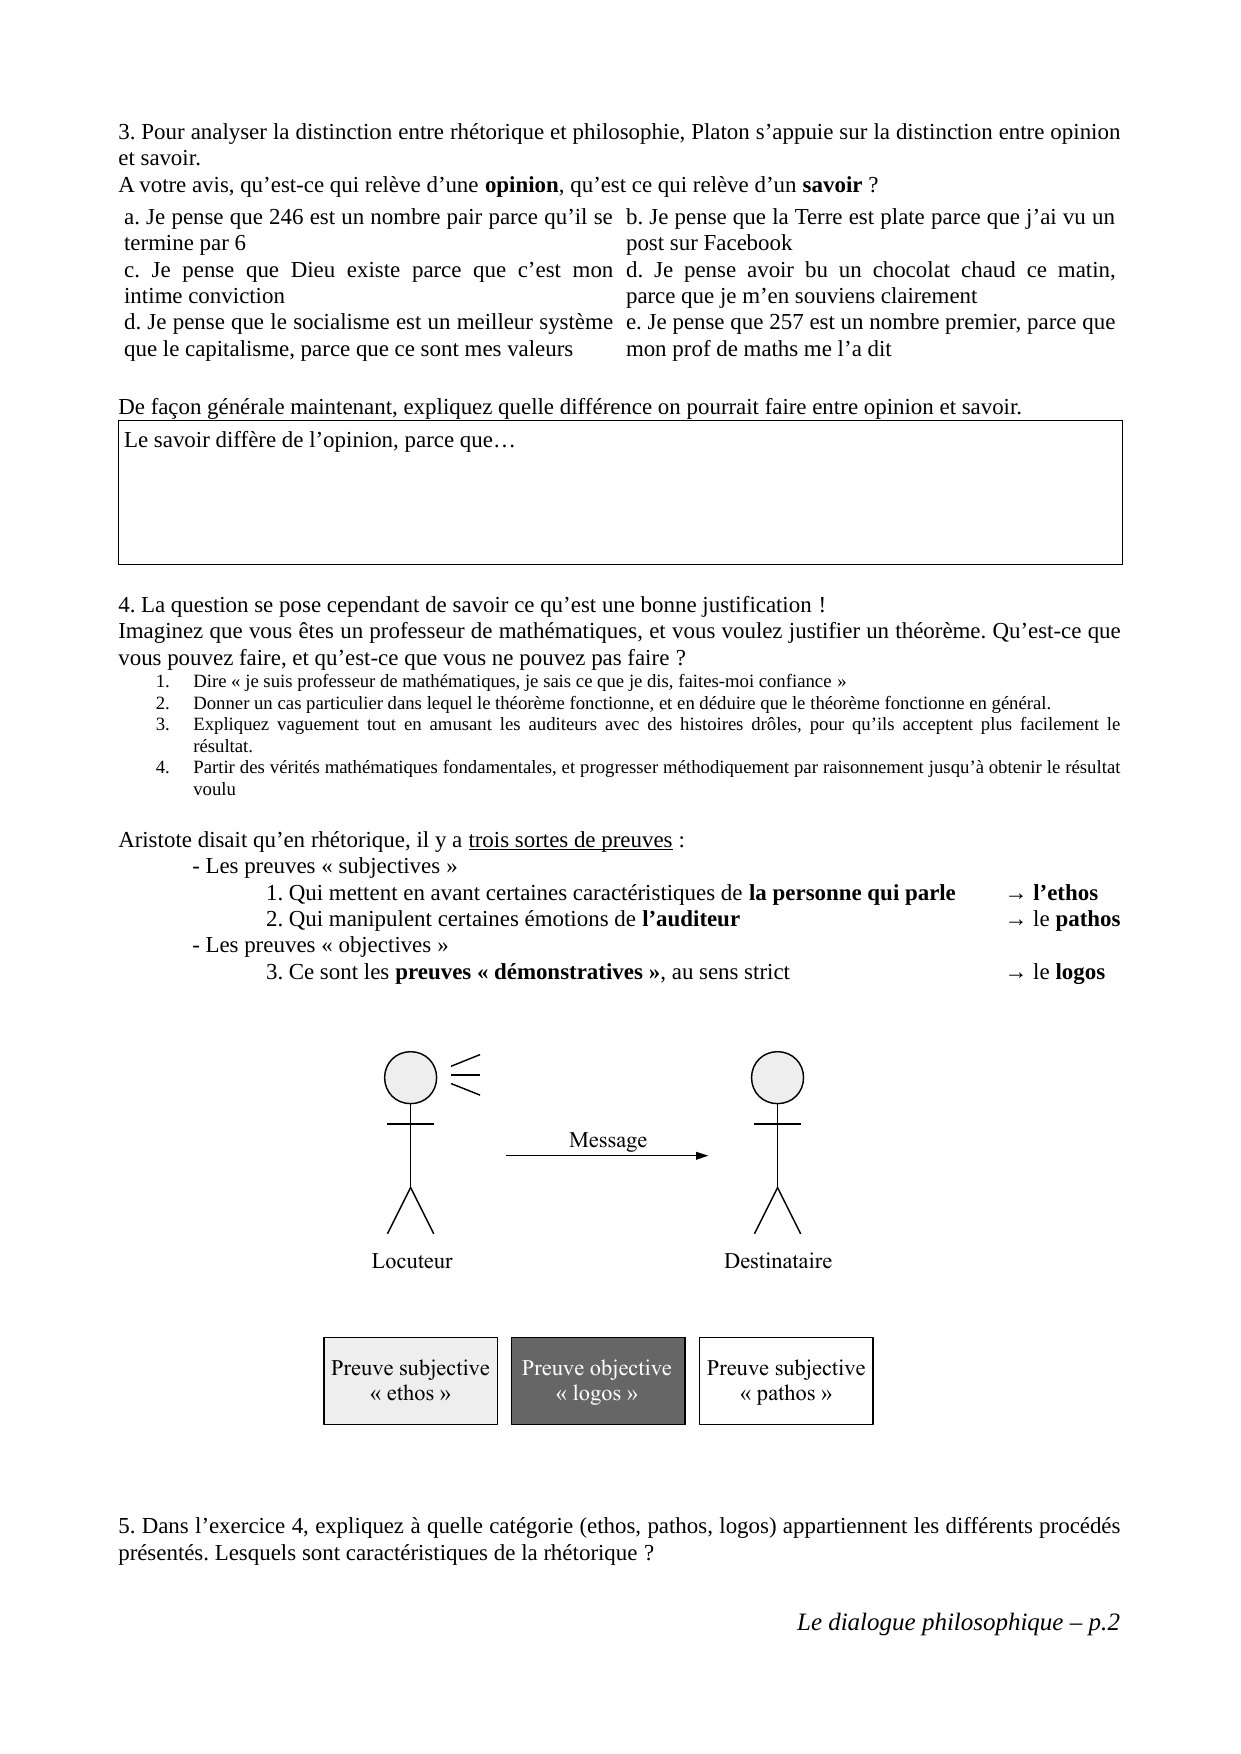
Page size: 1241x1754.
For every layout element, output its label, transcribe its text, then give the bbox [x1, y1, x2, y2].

text Imaginez que vous êtes un professeur de mathématiques, et vous voulez justifier un théorème. Qu’est-ce que vous pouvez faire, et qu’est-ce que vous ne pouvez pas faire ? [118, 617, 1122, 670]
table_header a. Je pense que 246 est un nombre pair parce qu’il se termine par 6 c. Je pense que Dieu existe parce que c’est mon intime conviction d. Je pense que le socialisme est un meilleur système que le capitalisme, parce que ce sont mes valeurs [118, 197, 620, 367]
list Partir des vérités mathématiques fondamentales, et progresser méthodiquement par raisonnement jusqu’à obtenir le résultat voulu [156, 756, 1122, 799]
text De façon générale maintenant, expliquez quelle différence on pourrait faire entre opinion et savoir. [118, 393, 1122, 419]
text Aristote disait qu’en rhétorique, il y a trois sortes de preuves : [118, 826, 1122, 852]
text 3. Ce sont les preuves « démonstratives », au sens strict → le logos [266, 958, 1122, 984]
text 2. Qui manipulent certaines émotions de l’auditeur → le pathos [266, 905, 1122, 931]
list Dire « je suis professeur de mathématiques, je sais ce que je dis, faites-moi confiance » [156, 670, 1122, 692]
text 4. La question se pose cependant de savoir ce qu’est une bonne justification ! [118, 591, 1122, 617]
list Donner un cas particulier dans lequel le théorème fonctionne, et en déduire que le théorème fonctionne en général. [156, 692, 1122, 713]
table_header Le savoir diffère de l’opinion, parce que… [119, 421, 1122, 564]
table_header b. Je pense que la Terre est plate parce que j’ai vu un post sur Facebook d. Je pense avoir bu un chocolat chaud ce matin, parce que je m’en souviens clairement e. Je pense que 257 est un nombre premier, parce que mon prof de maths me l’a dit [620, 197, 1122, 367]
text 1. Qui mettent en avant certaines caractéristiques de la personne qui parle → l’ethos [266, 879, 1122, 905]
text - Les preuves « objectives » [192, 931, 1122, 958]
text 5. Dans l’exercice 4, expliquez à quelle catégorie (ethos, pathos, logos) appartiennent les différents procédés présentés. Lesquels sont caractéristiques de la rhétorique ? [118, 1512, 1122, 1565]
text A votre avis, qu’est-ce qui relève d’une opinion, qu’est ce qui relève d’un savoir ? [118, 171, 1122, 197]
text 3. Pour analyser la distinction entre rhétorique et philosophie, Platon s’appuie sur la distinction entre opinion et savoir. [118, 118, 1122, 171]
text - Les preuves « subjectives » [192, 852, 1122, 879]
list Expliquez vaguement tout en amusant les auditeurs avec des histoires drôles, pour qu’ils acceptent plus facilement le résultat. [156, 713, 1122, 756]
